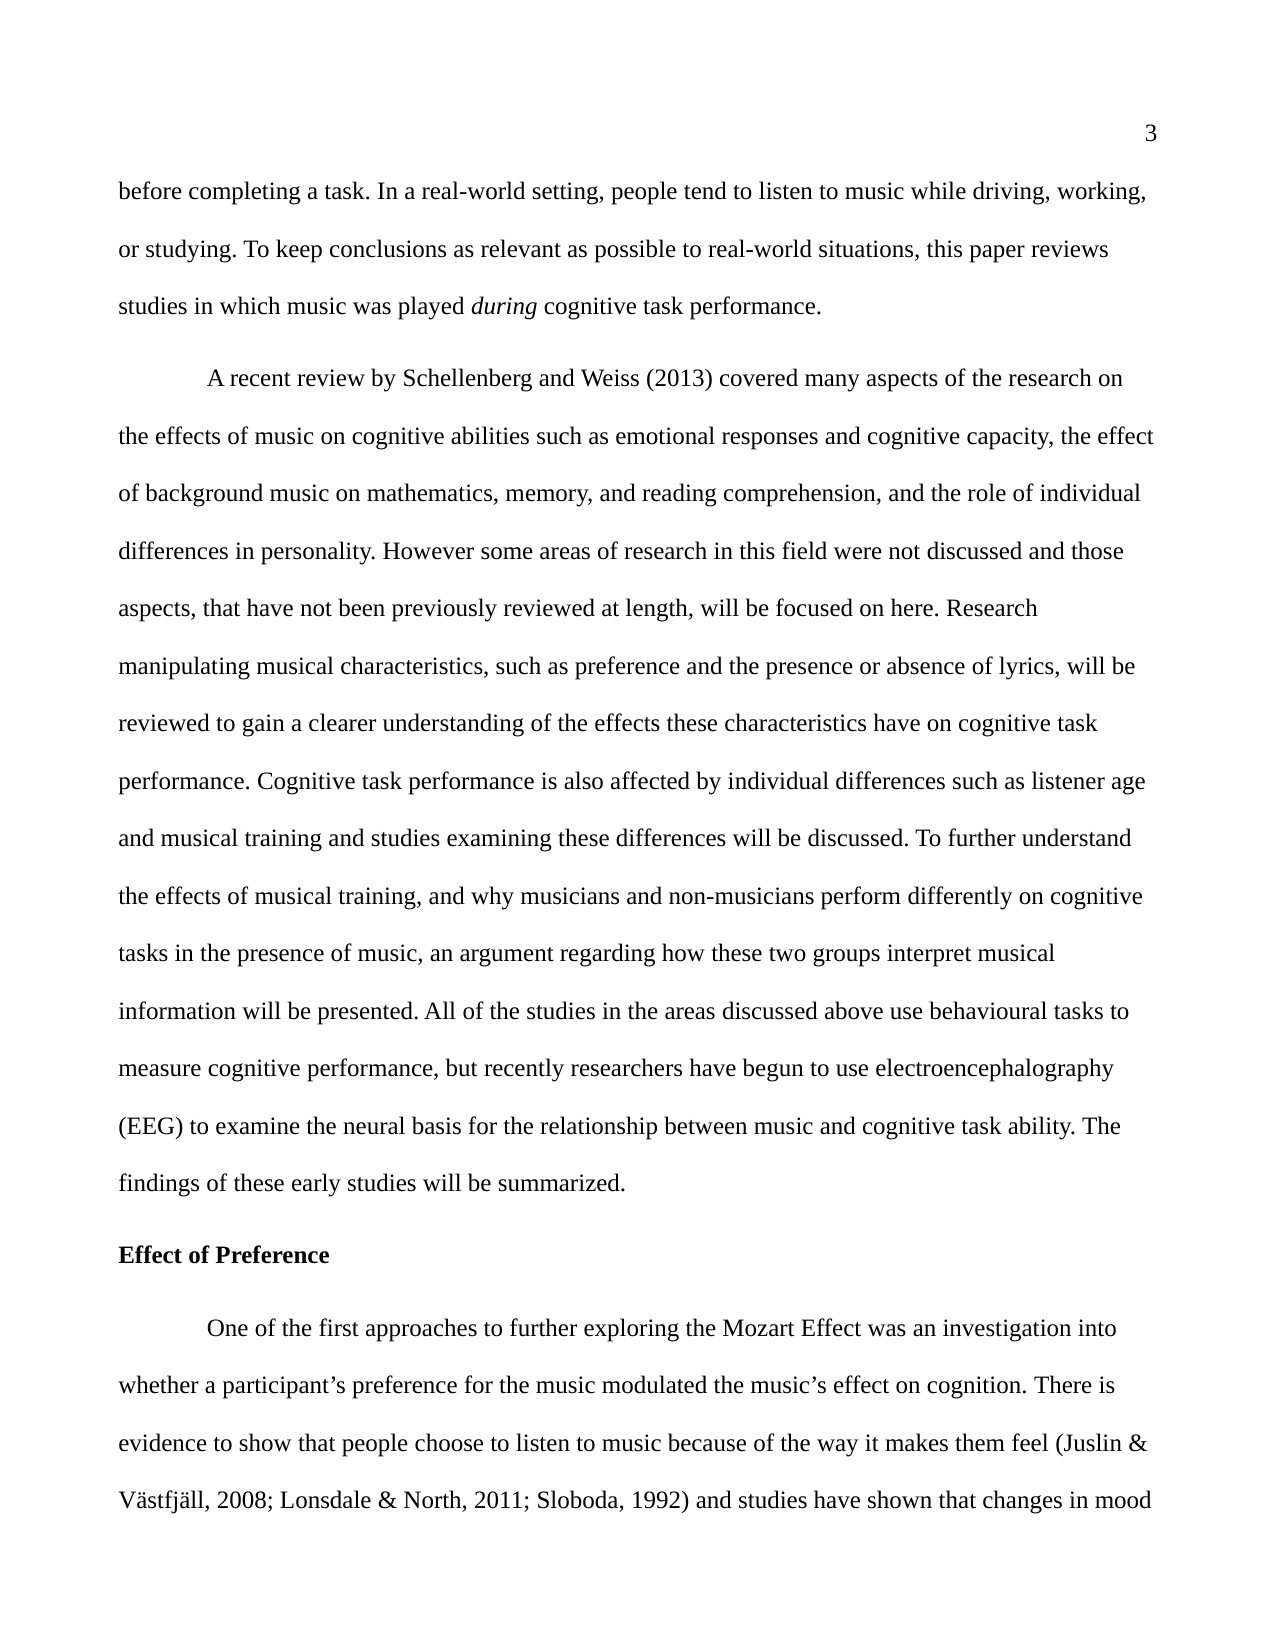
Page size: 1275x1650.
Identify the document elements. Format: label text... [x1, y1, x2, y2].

text before completing a task. In a real-world setting, people tend to listen to music while driving, working, or studying. To keep conclusions as relevant as possible to real-world situations, this paper reviews studies in which music was played during cognitive task performance. [118, 176, 1157, 320]
text Effect of Preference [118, 1241, 1157, 1269]
text A recent review by Schellenberg and Weiss (2013)⁠ covered many aspects of the research on the effects of music on cognitive abilities such as emotional responses and cognitive capacity, the effect of background music on mathematics, memory, and reading comprehension, and the role of individual differences in personality. However some areas of research in this field were not discussed and those aspects, that have not been previously reviewed at length, will be focused on here. Research manipulating musical characteristics, such as preference and the presence or absence of lyrics, will be reviewed to gain a clearer understanding of the effects these characteristics have on cognitive task performance. Cognitive task performance is also affected by individual differences such as listener age and musical training and studies examining these differences will be discussed. To further understand the effects of musical training, and why musicians and non-musicians perform differently on cognitive tasks in the presence of music, an argument regarding how these two groups interpret musical information will be presented. All of the studies in the areas discussed above use behavioural tasks to measure cognitive performance, but recently researchers have begun to use electroencephalography (EEG) to examine the neural basis for the relationship between music and cognitive task ability. The findings of these early studies will be summarized. [118, 363, 1157, 1197]
text One of the first approaches to further exploring the Mozart Effect was an investigation into whether a participant’s preference for the music modulated the music’s effect on cognition. There is evidence to show that people choose to listen to music because of the way it makes them feel (Juslin & Västfjäll, 2008; Lonsdale & North, 2011; Sloboda, 1992)⁠ and studies have shown that changes in mood [118, 1313, 1157, 1514]
